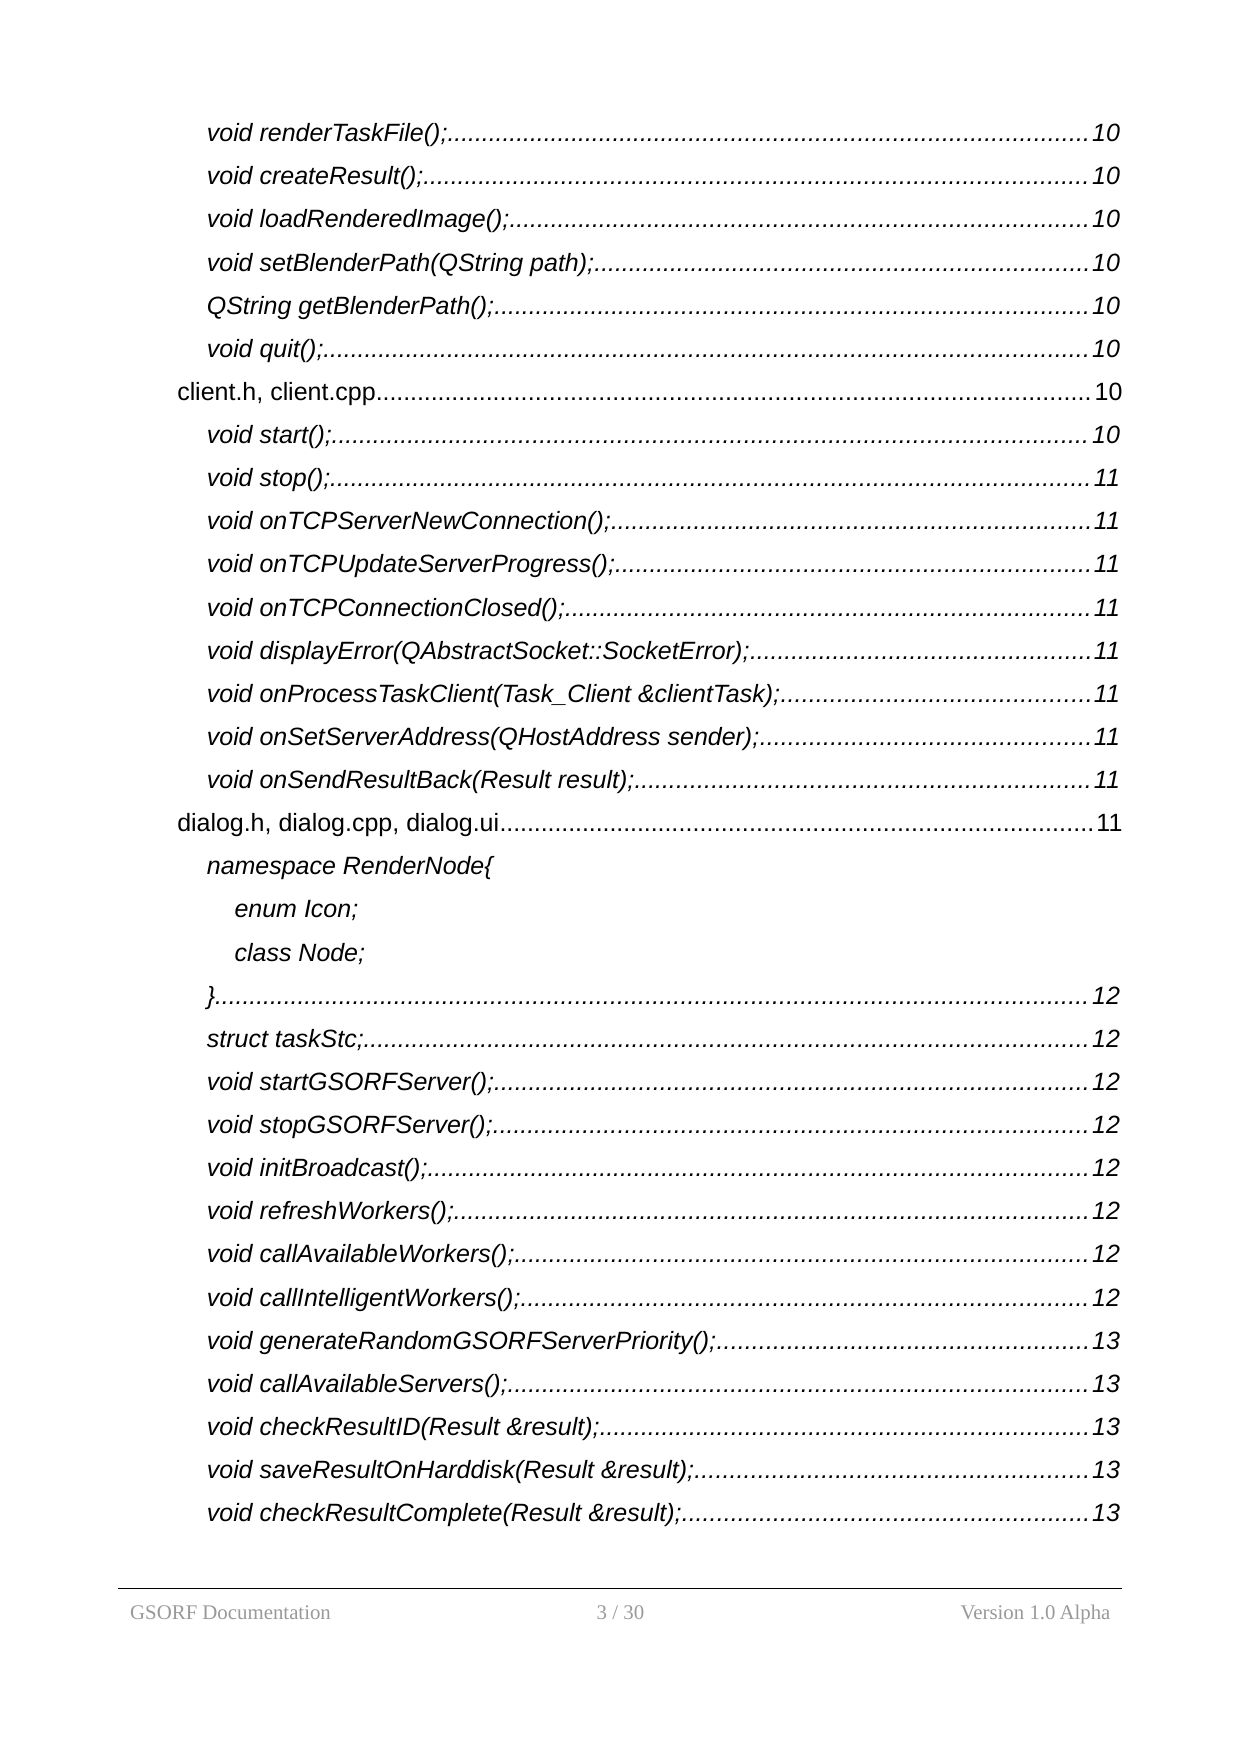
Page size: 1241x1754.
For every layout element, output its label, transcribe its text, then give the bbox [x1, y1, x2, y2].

text void onProcessTaskClient(Task_Client &clientTask); 11 [207, 679, 1122, 707]
text void quit(); 10 [207, 334, 1122, 362]
text QString getBlenderPath(); 10 [207, 291, 1122, 319]
text void callAvailableWorkers(); 12 [207, 1239, 1122, 1268]
text void callIntelligentWorkers(); 12 [207, 1282, 1122, 1311]
text void setBlenderPath(QString path); 10 [207, 247, 1122, 276]
text void saveResultOnHarddisk(Result &result); 13 [207, 1455, 1122, 1484]
text void createResult(); 10 [207, 161, 1122, 190]
text void callAvailableServers(); 13 [207, 1369, 1122, 1397]
text void startGSORFServer(); 12 [207, 1067, 1122, 1096]
text void start(); 10 [207, 420, 1122, 449]
text void checkResultComplete(Result &result); 13 [207, 1498, 1122, 1527]
text struct taskStc; 12 [207, 1024, 1122, 1052]
text void generateRandomGSORFServerPriority(); 13 [207, 1326, 1122, 1354]
text void initBroadcast(); 12 [207, 1153, 1122, 1182]
text void stopGSORFServer(); 12 [207, 1110, 1122, 1139]
text void stop(); 11 [207, 463, 1122, 492]
text dialog.h, dialog.cpp, dialog.ui 11 [177, 808, 1122, 837]
text void onTCPConnectionClosed(); 11 [207, 592, 1122, 621]
text client.h, client.cpp 10 [177, 377, 1122, 406]
text namespace RenderNode{ enum Icon; class Node; } 12 [207, 851, 1122, 1009]
text void onTCPUpdateServerProgress(); 11 [207, 549, 1122, 578]
text void onSetServerAddress(QHostAddress sender); 11 [207, 722, 1122, 751]
text void onSendResultBack(Result result); 11 [207, 765, 1122, 794]
text void onTCPServerNewConnection(); 11 [207, 506, 1122, 535]
text void refreshWorkers(); 12 [207, 1196, 1122, 1225]
text void renderTaskFile(); 10 [207, 118, 1122, 147]
text void checkResultID(Result &result); 13 [207, 1412, 1122, 1441]
text void displayError(QAbstractSocket::SocketError); 11 [207, 636, 1122, 664]
text void loadRenderedImage(); 10 [207, 204, 1122, 233]
